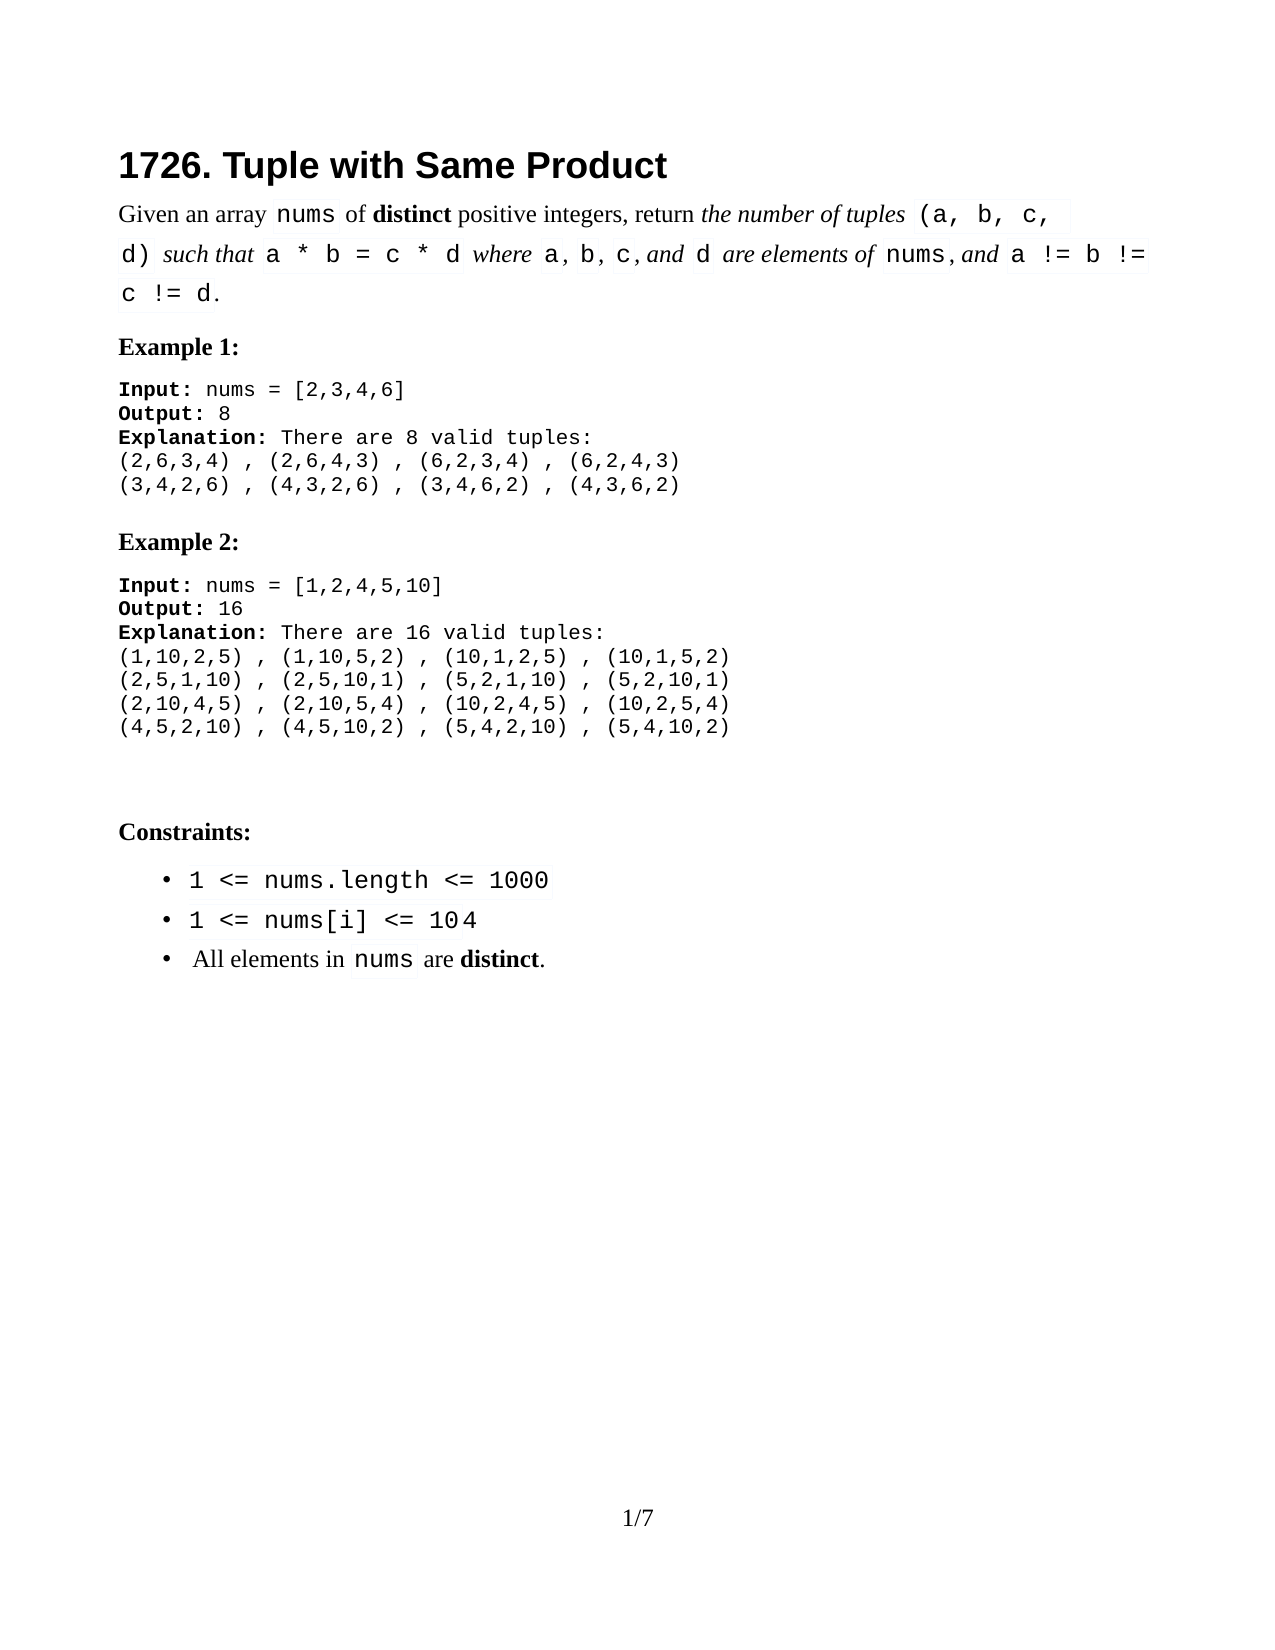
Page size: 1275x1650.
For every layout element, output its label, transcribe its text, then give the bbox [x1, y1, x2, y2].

text Example 1: [118, 332, 1157, 361]
text (4,5,2,10) , (4,5,10,2) , (5,4,2,10) , (5,4,10,2) [118, 717, 1157, 740]
text Output: 8 [118, 403, 1157, 427]
text Input: nums = [2,3,4,6] [118, 379, 1157, 403]
list All elements in [162, 944, 351, 978]
text Constraints: [118, 817, 1157, 846]
text (1,10,2,5) , (1,10,5,2) , (10,1,2,5) , (10,1,5,2) [118, 646, 1157, 669]
text Given an array nums of distinct positive integers, return the number of tuples (a, b, c, d) such that a * b = c * d where a, b, c, and d are elements of nums, and a != b != c != d. [118, 199, 1157, 312]
text Explanation: There are 8 valid tuples: [118, 427, 1157, 450]
text Explanation: There are 16 valid tuples: [118, 622, 1157, 646]
list are distinct. [418, 944, 1157, 978]
text (3,4,2,6) , (4,3,2,6) , (3,4,6,2) , (4,3,6,2) [118, 474, 1157, 498]
subtitle 1726. Tuple with Same Product [118, 143, 1157, 186]
text Example 2: [118, 527, 1157, 556]
list 1 <= nums[i] <= 104 [162, 904, 462, 939]
list nums [352, 945, 417, 978]
list [553, 865, 1157, 899]
text (2,10,4,5) , (2,10,5,4) , (10,2,4,5) , (10,2,5,4) [118, 693, 1157, 717]
text Output: 16 [118, 598, 1157, 622]
text (2,5,1,10) , (2,5,10,1) , (5,2,1,10) , (5,2,10,1) [118, 669, 1157, 693]
list 1 <= nums[i] <= 104 [463, 904, 1157, 939]
text Input: nums = [1,2,4,5,10] [118, 575, 1157, 598]
text (2,6,3,4) , (2,6,4,3) , (6,2,3,4) , (6,2,4,3) [118, 450, 1157, 474]
list 1 <= nums.length <= 1000 [162, 865, 552, 899]
